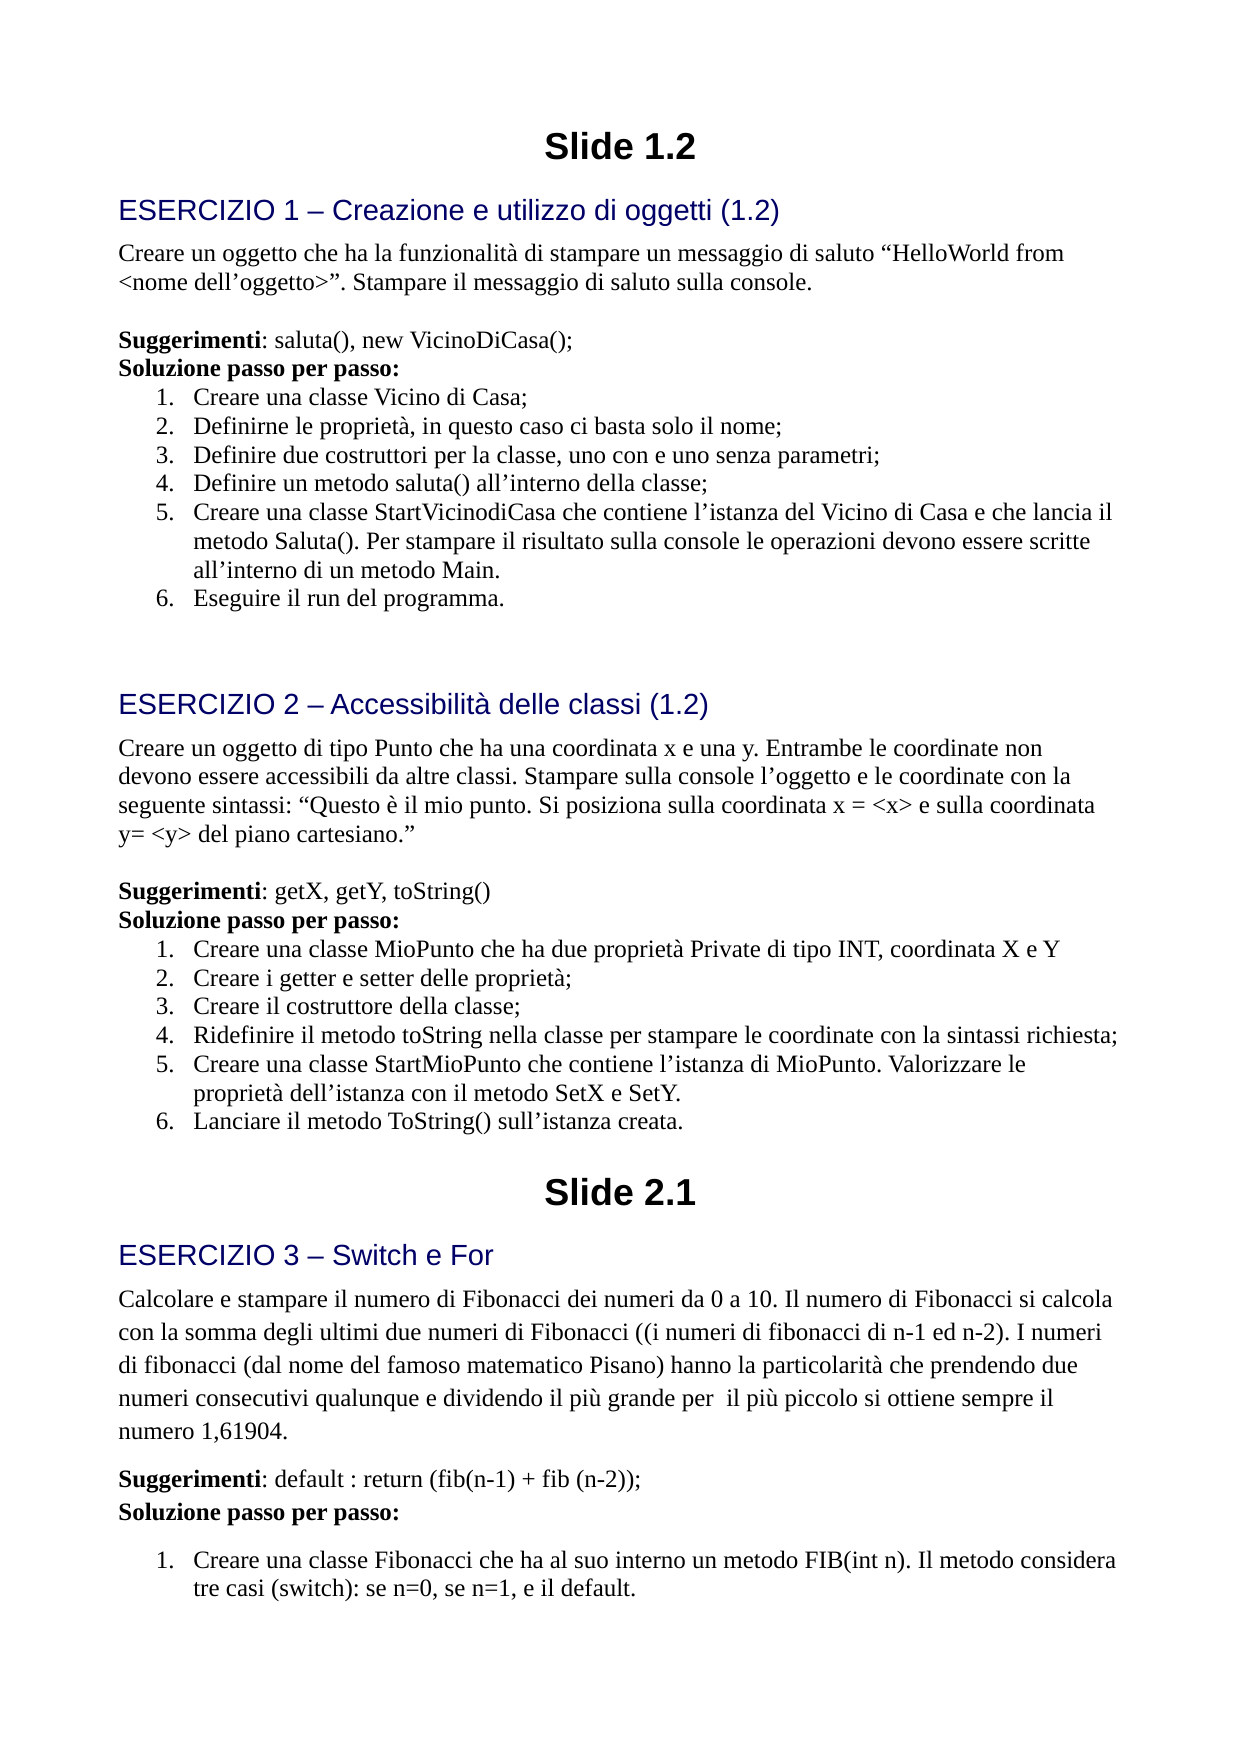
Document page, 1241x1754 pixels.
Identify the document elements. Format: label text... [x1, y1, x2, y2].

list Eseguire il run del programma. [156, 583, 1122, 612]
text Calcolare e stampare il numero di Fibonacci dei numeri da 0 a 10. Il numero di Fibonacci si calcola con la somma degli ultimi due numeri di Fibonacci ((i numeri di fibonacci di n-1 ed n-2). I numeri di fibonacci (dal nome del famoso matematico Pisano) hanno la particolarità che prendendo due numeri consecutivi qualunque e dividendo il più grande per il più piccolo si ottiene sempre il numero 1,61904. [118, 1284, 1122, 1445]
subtitle ESERCIZIO 3 – Switch e For [118, 1238, 1122, 1272]
list Creare una classe StartMioPunto che contiene l’istanza di MioPunto. Valorizzare le proprietà dell’istanza con il metodo SetX e SetY. [156, 1049, 1122, 1106]
text Suggerimenti: saluta(), new VicinoDiCasa(); [118, 325, 1122, 353]
subtitle Slide 2.1 [118, 1170, 1122, 1213]
list Creare una classe MioPunto che ha due proprietà Private di tipo INT, coordinata X e Y [156, 934, 1122, 963]
list Creare una classe Vicino di Casa; [156, 382, 1122, 411]
text Soluzione passo per passo: [118, 905, 1122, 934]
list Creare una classe Fibonacci che ha al suo interno un metodo FIB(int n). Il metodo considera tre casi (switch): se n=0, se n=1, e il default. [156, 1545, 1122, 1602]
list Definire un metodo saluta() all’interno della classe; [156, 468, 1122, 497]
text Creare un oggetto di tipo Punto che ha una coordinata x e una y. Entrambe le coordinate non devono essere accessibili da altre classi. Stampare sulla console l’oggetto e le coordinate con la seguente sintassi: “Questo è il mio punto. Si posiziona sulla coordinata x = <x> e sulla coordinata y= <y> del piano cartesiano.” [118, 733, 1122, 848]
list Ridefinire il metodo toString nella classe per stampare le coordinate con la sintassi richiesta; [156, 1020, 1122, 1049]
list Creare i getter e setter delle proprietà; [156, 963, 1122, 991]
list Creare il costruttore della classe; [156, 991, 1122, 1020]
list Creare una classe StartVicinodiCasa che contiene l’istanza del Vicino di Casa e che lancia il metodo Saluta(). Per stampare il risultato sulla console le operazioni devono essere scritte all’interno di un metodo Main. [156, 497, 1122, 583]
list Definire due costruttori per la classe, uno con e uno senza parametri; [156, 440, 1122, 468]
text Suggerimenti: default : return (fib(n-1) + fib (n-2)); Soluzione passo per passo: [118, 1464, 1122, 1526]
text Soluzione passo per passo: [118, 353, 1122, 382]
subtitle Slide 1.2 [118, 124, 1122, 167]
text Creare un oggetto che ha la funzionalità di stampare un messaggio di saluto “HelloWorld from <nome dell’oggetto>”. Stampare il messaggio di saluto sulla console. [118, 238, 1122, 296]
text Suggerimenti: getX, getY, toString() [118, 876, 1122, 905]
list Lanciare il metodo ToString() sull’istanza creata. [156, 1106, 1122, 1135]
subtitle ESERCIZIO 1 – Creazione e utilizzo di oggetti (1.2) [118, 192, 1122, 226]
list Definirne le proprietà, in questo caso ci basta solo il nome; [156, 411, 1122, 440]
subtitle ESERCIZIO 2 – Accessibilità delle classi (1.2) [118, 687, 1122, 720]
